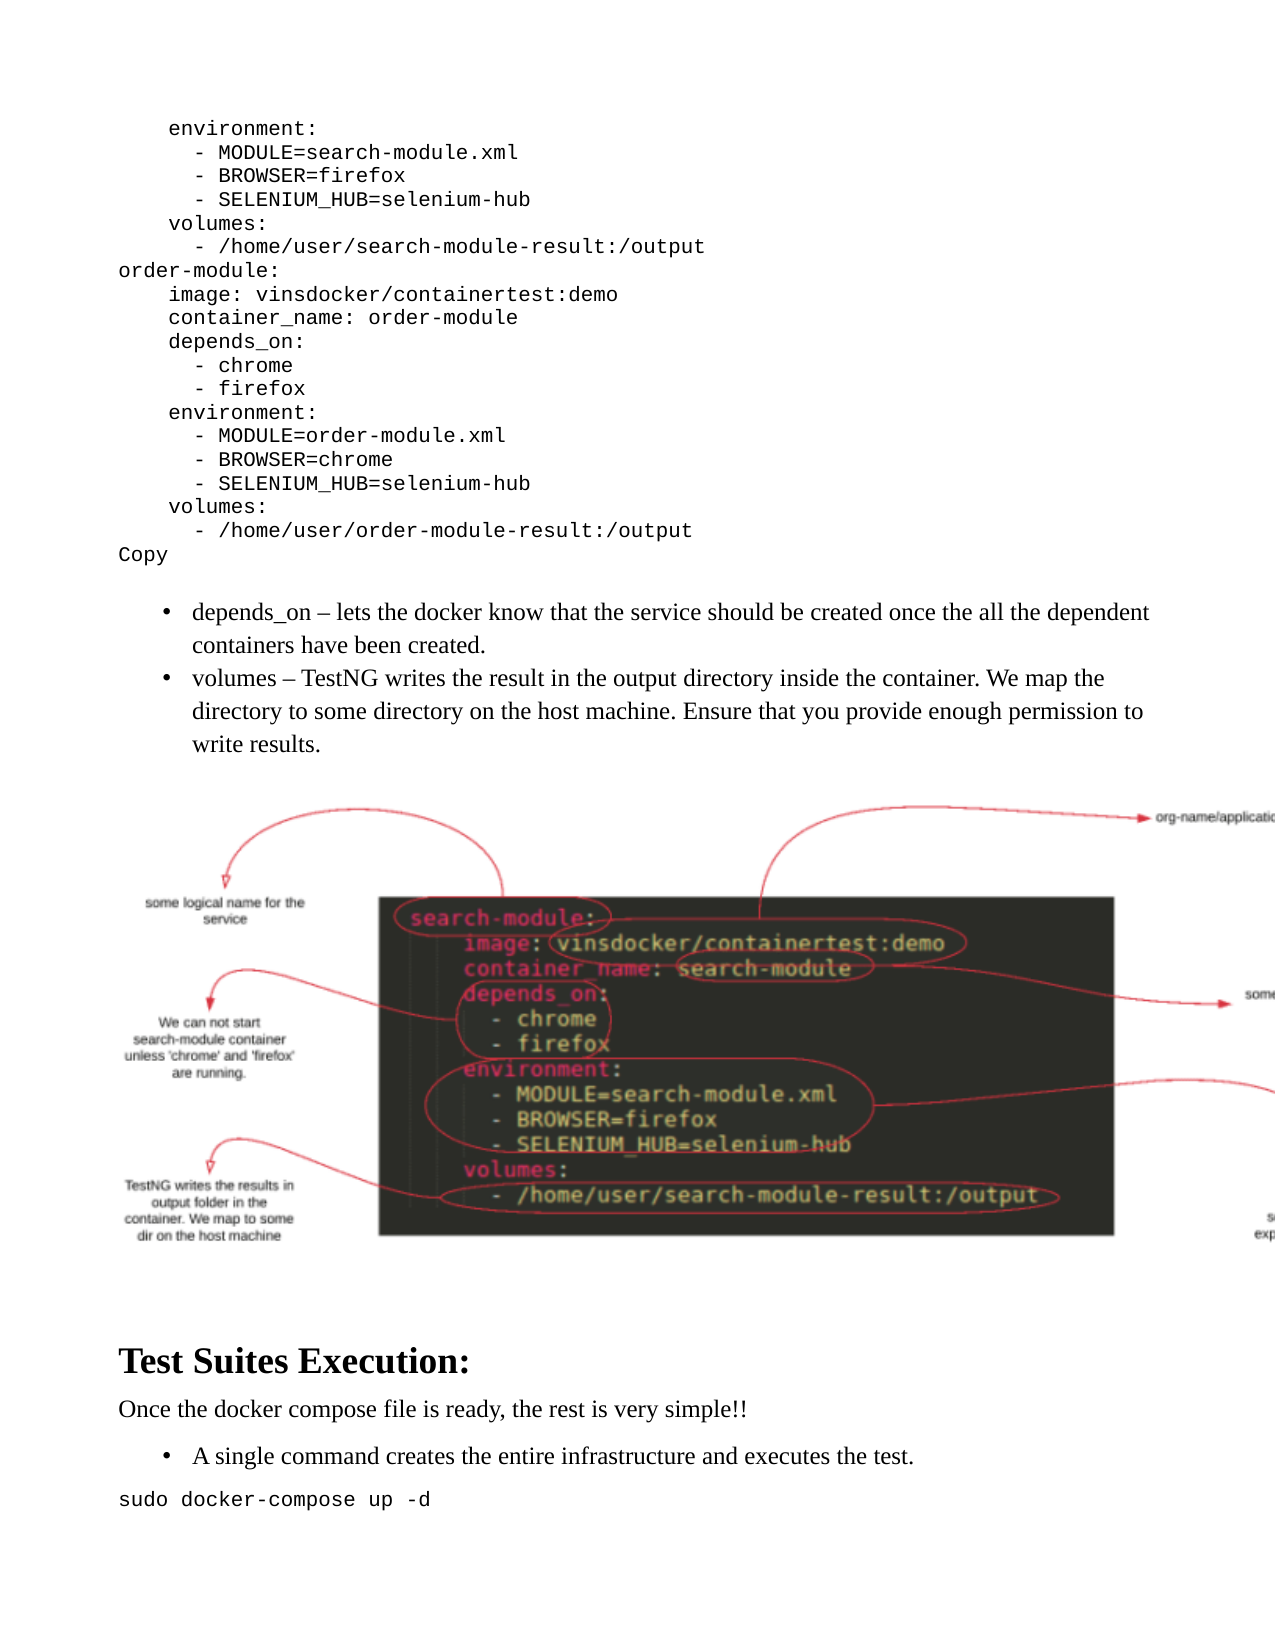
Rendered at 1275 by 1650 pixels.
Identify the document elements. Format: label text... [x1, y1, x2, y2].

text order-module: [118, 260, 1157, 284]
text environment: [118, 118, 1157, 142]
text - /home/user/search-module-result:/output [118, 236, 1157, 260]
text - firefox [118, 378, 1157, 402]
text - MODULE=search-module.xml [118, 142, 1157, 165]
text sudo docker-compose up -d [118, 1489, 1157, 1513]
text image: vinsdocker/containertest:demo [118, 284, 1157, 307]
text - MODULE=order-module.xml [118, 426, 1157, 449]
picture [118, 776, 1275, 1299]
text - BROWSER=chrome [118, 449, 1157, 473]
text depends_on: [118, 331, 1157, 354]
list depends_on – lets the docker know that the service should be created once the all the dependent containers have been created. [162, 597, 1157, 659]
text container_name: order-module [118, 307, 1157, 331]
text volumes: [118, 496, 1157, 520]
text - BROWSER=firefox [118, 165, 1157, 189]
list volumes – TestNG writes the result in the output directory inside the container. We map the directory to some directory on the host machine. Ensure that you provide enough permission to write results. [162, 663, 1157, 758]
text - SELENIUM_HUB=selenium-hub [118, 473, 1157, 496]
text - SELENIUM_HUB=selenium-hub [118, 189, 1157, 213]
list A single command creates the entire infrastructure and executes the test. [162, 1441, 1157, 1470]
text Once the docker compose file is ready, the rest is very simple!! [118, 1394, 1157, 1422]
text environment: [118, 402, 1157, 426]
text - /home/user/order-module-result:/output [118, 520, 1157, 544]
subtitle Test Suites Execution: [118, 1338, 1157, 1381]
text - chrome [118, 354, 1157, 378]
text volumes: [118, 213, 1157, 236]
text Copy [118, 544, 1157, 567]
